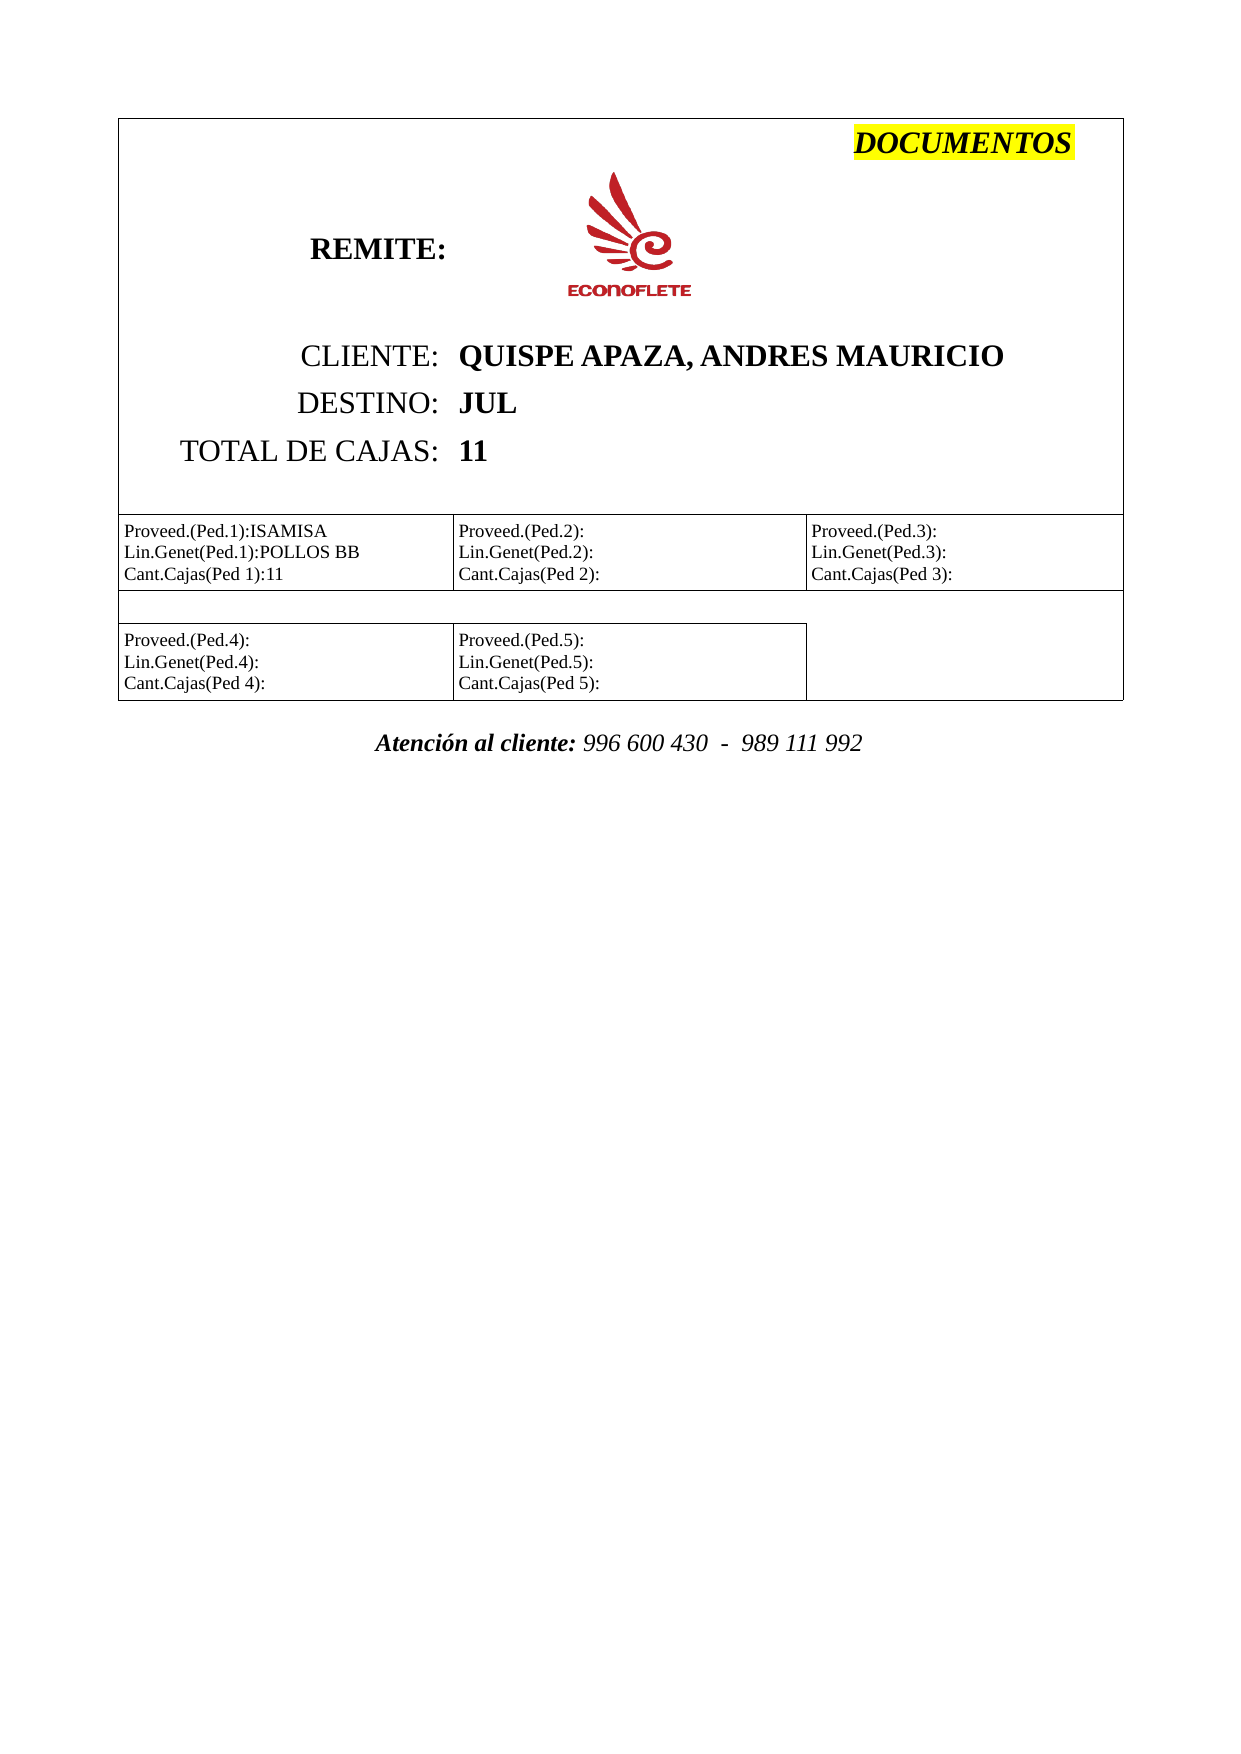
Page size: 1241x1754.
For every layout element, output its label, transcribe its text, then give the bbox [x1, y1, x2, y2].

table_cell [453, 166, 806, 332]
text Atención al cliente: 996 600 430 - 989 111 992 [118, 728, 1122, 757]
table_cell [453, 474, 806, 514]
table_cell [119, 591, 453, 623]
table_cell Proveed.(Ped.1):ISAMISA Lin.Genet(Ped.1):POLLOS BB Cant.Cajas(Ped 1):11 [119, 515, 453, 590]
table_cell Proveed.(Ped.3): Lin.Genet(Ped.3): Cant.Cajas(Ped 3): [807, 515, 1123, 590]
table_cell Proveed.(Ped.2): Lin.Genet(Ped.2): Cant.Cajas(Ped 2): [454, 515, 806, 590]
table_cell [453, 591, 806, 623]
table_header [119, 119, 453, 166]
table_cell CLIENTE: [119, 332, 453, 379]
picture [552, 171, 707, 297]
table_cell [806, 591, 1123, 623]
table_cell [806, 474, 1123, 514]
table_cell [806, 166, 1123, 332]
table_cell REMITE: [119, 166, 453, 332]
table_cell [807, 623, 1123, 699]
table_cell Proveed.(Ped.5): Lin.Genet(Ped.5): Cant.Cajas(Ped 5): [454, 624, 806, 699]
table_cell JUL [453, 379, 806, 426]
table_cell 11 [453, 426, 1123, 474]
table_cell DESTINO: [119, 379, 453, 426]
table_header [453, 119, 806, 166]
table_cell [806, 379, 1123, 426]
table_header DOCUMENTOS [806, 119, 1123, 166]
table_cell [119, 474, 453, 514]
table_cell QUISPE APAZA, ANDRES MAURICIO [453, 332, 1123, 379]
table_cell Proveed.(Ped.4): Lin.Genet(Ped.4): Cant.Cajas(Ped 4): [119, 624, 453, 699]
table_cell TOTAL DE CAJAS: [119, 426, 453, 474]
